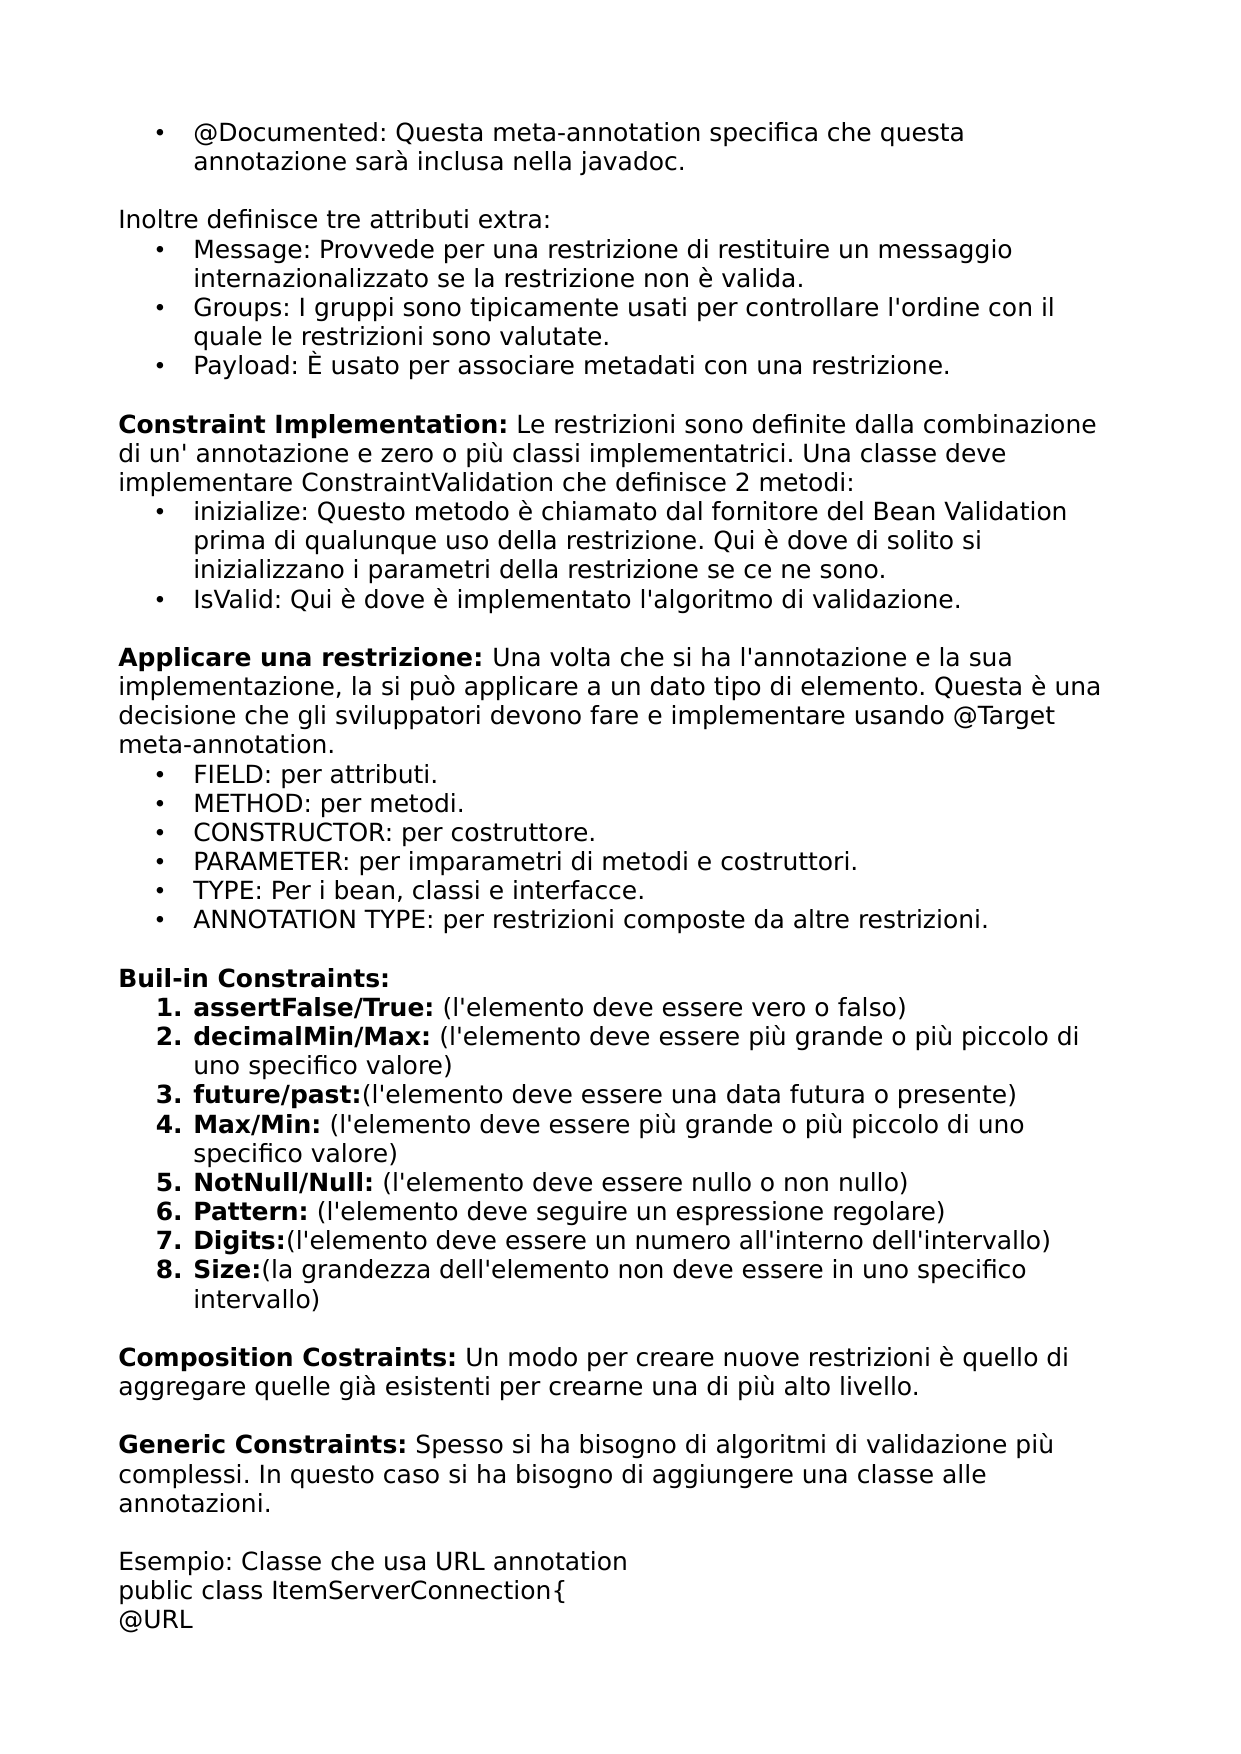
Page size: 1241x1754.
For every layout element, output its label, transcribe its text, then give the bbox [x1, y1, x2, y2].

text Buil-in Constraints: [118, 964, 1122, 993]
list ANNOTATION TYPE: per restrizioni composte da altre restrizioni. [156, 906, 1122, 935]
text @URL [118, 1606, 1122, 1635]
list Size:(la grandezza dell'elemento non deve essere in uno specifico intervallo) [156, 1256, 1122, 1314]
list Payload: È usato per associare metadati con una restrizione. [156, 351, 1122, 381]
list @Documented: Questa meta-annotation specifica che questa annotazione sarà inclusa nella javadoc. [156, 118, 1122, 176]
text Applicare una restrizione: Una volta che si ha l'annotazione e la sua implementazione, la si può applicare a un dato tipo di elemento. Questa è una decisione che gli sviluppatori devono fare e implementare usando @Target meta-annotation. [118, 643, 1122, 760]
list PARAMETER: per imparametri di metodi e costruttori. [156, 847, 1122, 876]
text Inoltre definisce tre attributi extra: [118, 206, 1122, 235]
text Constraint Implementation: Le restrizioni sono definite dalla combinazione di un' annotazione e zero o più classi implementatrici. Una classe deve implementare ConstraintValidation che definisce 2 metodi: [118, 410, 1122, 497]
list Digits:(l'elemento deve essere un numero all'interno dell'intervallo) [156, 1226, 1122, 1256]
list Message: Provvede per una restrizione di restituire un messaggio internazionalizzato se la restrizione non è valida. [156, 235, 1122, 293]
list Groups: I gruppi sono tipicamente usati per controllare l'ordine con il quale le restrizioni sono valutate. [156, 293, 1122, 351]
list decimalMin/Max: (l'elemento deve essere più grande o più piccolo di uno specifico valore) [156, 1022, 1122, 1081]
text Composition Costraints: Un modo per creare nuove restrizioni è quello di aggregare quelle già esistenti per crearne una di più alto livello. [118, 1343, 1122, 1401]
list inizialize: Questo metodo è chiamato dal fornitore del Bean Validation prima di qualunque uso della restrizione. Qui è dove di solito si inizializzano i parametri della restrizione se ce ne sono. [156, 497, 1122, 585]
text Esempio: Classe che usa URL annotation [118, 1547, 1122, 1576]
text Generic Constraints: Spesso si ha bisogno di algoritmi di validazione più complessi. In questo caso si ha bisogno di aggiungere una classe alle annotazioni. [118, 1431, 1122, 1518]
list METHOD: per metodi. [156, 789, 1122, 818]
text public class ItemServerConnection{ [118, 1576, 1122, 1606]
list TYPE: Per i bean, classi e interfacce. [156, 876, 1122, 906]
list Max/Min: (l'elemento deve essere più grande o più piccolo di uno specifico valore) [156, 1110, 1122, 1168]
list future/past:(l'elemento deve essere una data futura o presente) [156, 1081, 1122, 1110]
list NotNull/Null: (l'elemento deve essere nullo o non nullo) [156, 1168, 1122, 1197]
list FIELD: per attributi. [156, 760, 1122, 789]
list IsValid: Qui è dove è implementato l'algoritmo di validazione. [156, 585, 1122, 614]
list assertFalse/True: (l'elemento deve essere vero o falso) [156, 993, 1122, 1022]
list CONSTRUCTOR: per costruttore. [156, 818, 1122, 847]
list Pattern: (l'elemento deve seguire un espressione regolare) [156, 1197, 1122, 1226]
